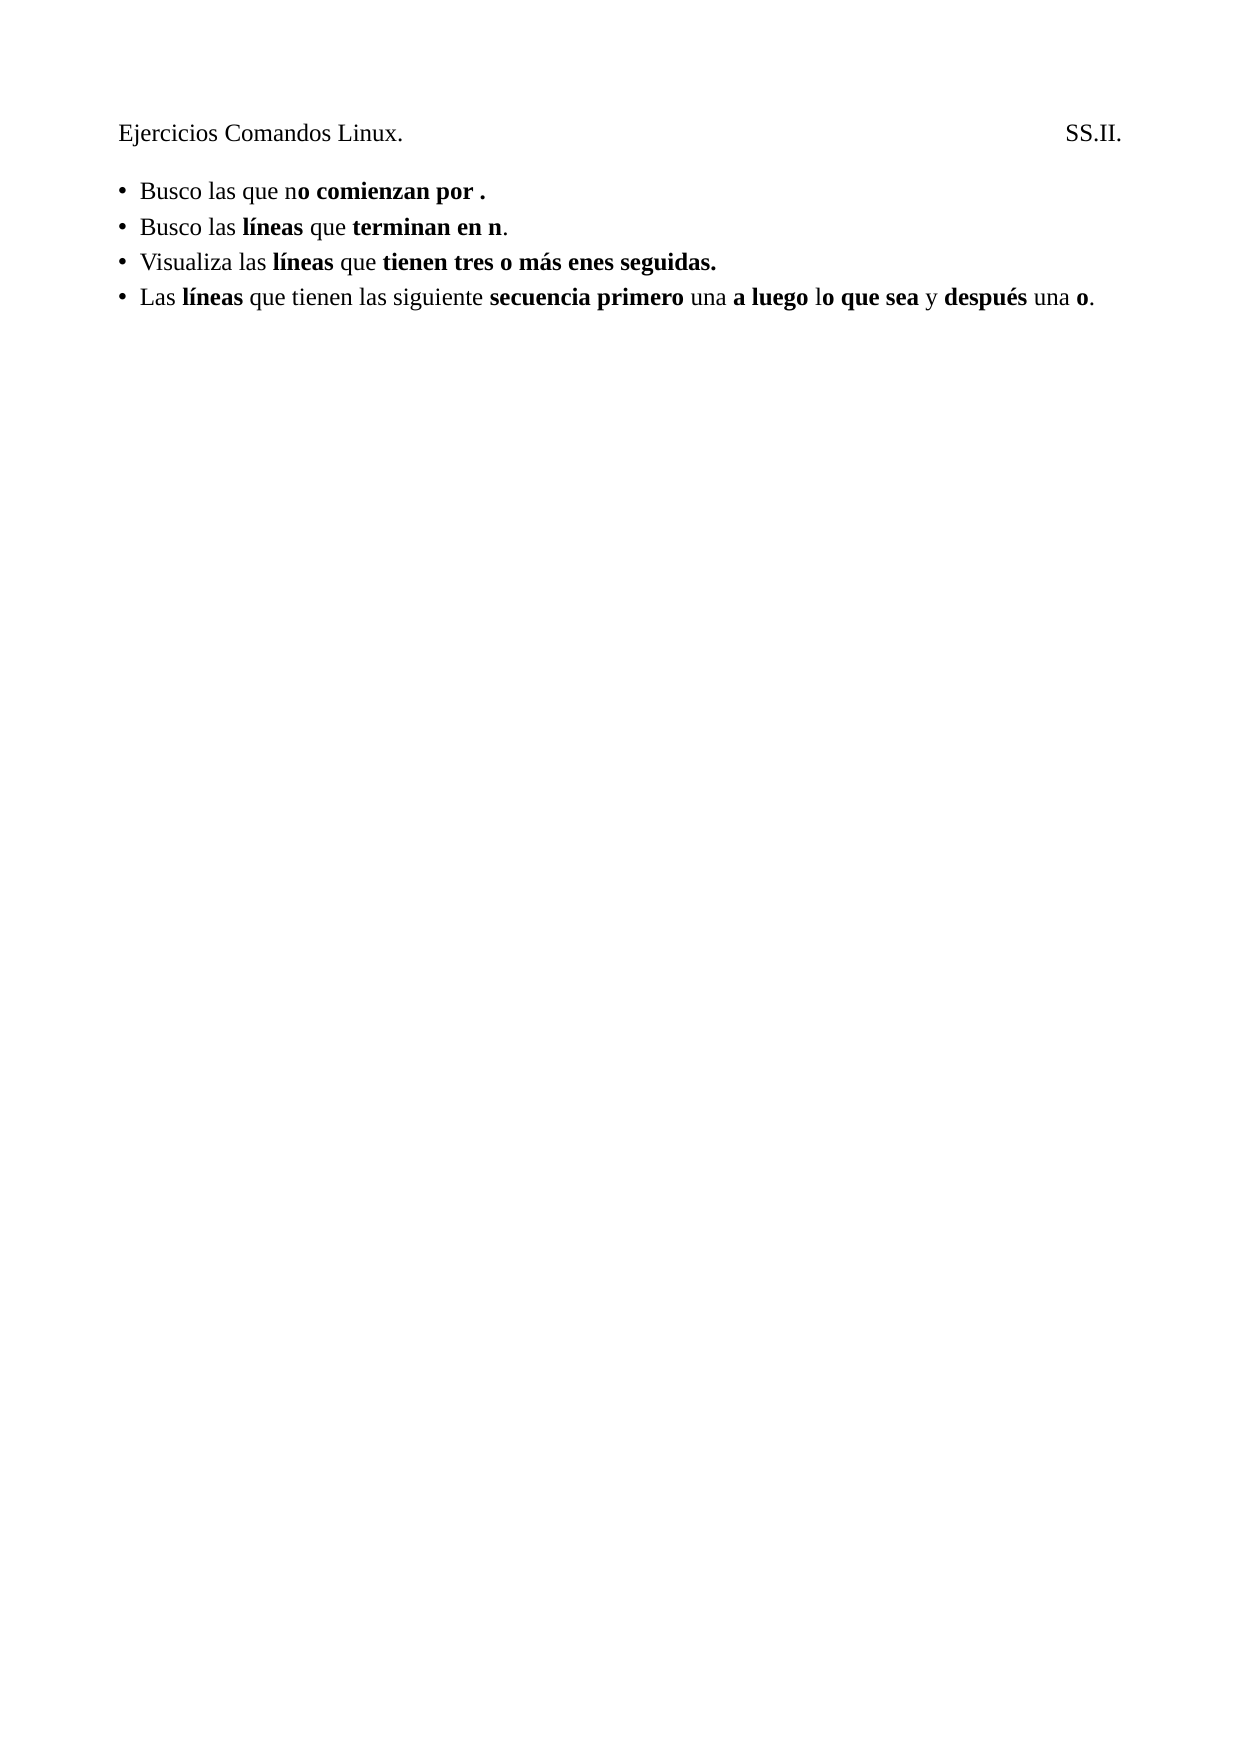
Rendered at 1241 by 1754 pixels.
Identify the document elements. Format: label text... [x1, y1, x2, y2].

list Visualiza las líneas que tienen tres o más enes seguidas. [118, 247, 1122, 276]
list Busco las líneas que terminan en n. [118, 212, 1122, 240]
list Las líneas que tienen las siguiente secuencia primero una a luego lo que sea y después una o. [118, 282, 1122, 311]
list Busco las que no comienzan por . [118, 176, 1122, 205]
